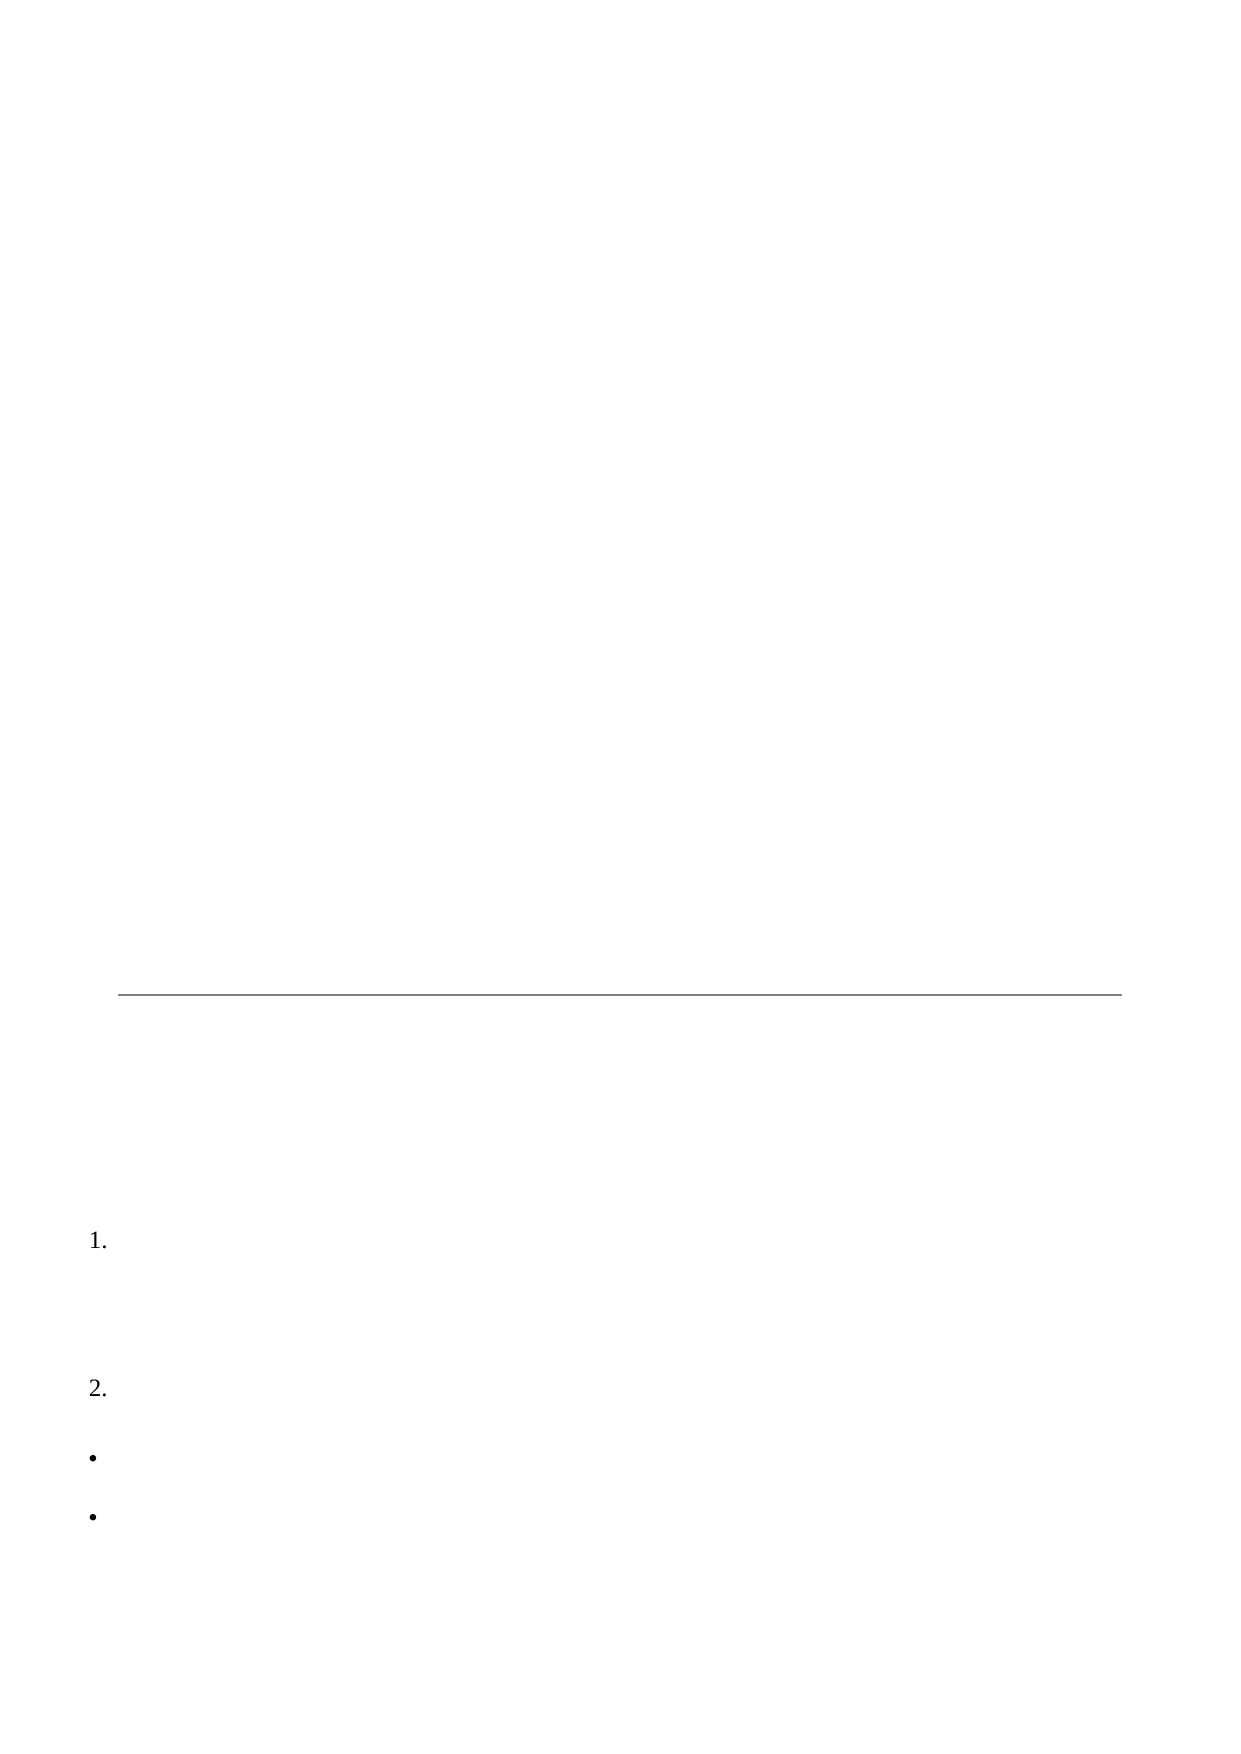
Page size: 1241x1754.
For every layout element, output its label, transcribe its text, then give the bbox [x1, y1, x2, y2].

list Termodinámica de No Equilibrio: Esta es clave para la transición a la vida. La vida es un sistema abierto y lejos del equilibrio. Esta teoría explica cómo pueden surgir estructuras ordenadas y complejas (disipativas) en tales condiciones, un concepto central para entender el salto de la química orgánica a los sistemas vivos. [118, 1506, 1122, 1589]
table_cell Sistemas Orgánicos / Prebióticos [118, 728, 377, 978]
table_cell Química Atómica [118, 421, 377, 553]
table_header Principales Teorías Puente [701, 269, 1122, 324]
table_cell → Autocatalisis / Metabolismo Primigenio [377, 728, 701, 978]
list Cinética Química: Describe las velocidades de las reacciones, cómo las redes de reacciones evolucionan en el tiempo. Es esencial para modelar el "quimicoma" prebiótico. [118, 1447, 1122, 1502]
text Aquí tienes una tabla que integra las capas, las transiciones y las teorías puente: [118, 215, 1122, 240]
text Tu lista es muy sólida, pero podemos añadir algunas capas de profundidad: [118, 1171, 1122, 1196]
table_header Transición (Línea Difusa) [377, 269, 701, 324]
table_cell Química Molecular [118, 555, 377, 727]
table_cell Teoría Cuántica de Campos (QED para química) [701, 325, 1122, 419]
list Para la Química como Red: Cinética Química y Mecánica Estadística: Son el puente entre el mundo molecular individual y el mundo macroscópico que medimos. [118, 1373, 1122, 1431]
list De la Física Fundamental a los Átomos: Teoría Cuántica de Campos (QFT): Mientras que la ecuación de Schrödinger es no-relativista, la QFT (especialmente la Electrodinámica Cuántica - QED) es la teoría más precisa que tenemos. Explica "de fondo" fenómenos como el efecto Lamb o las correcciones relativistas en átomos pesados, que son cruciales para una química precisa. La "teoría de campos unificados" sería el santo grial que conectaría todas las fuerzas, pero la QED ya es un puente monumental. [118, 1225, 1122, 1369]
subtitle Esquema Resumen de la Red de Redes [118, 118, 1122, 165]
subtitle Ampliando tu Lista: Otros Puentes Cruciales [118, 1074, 1122, 1121]
table_cell → Formación de Redes de Reacción [377, 555, 701, 727]
table_header Capa de Complejidad [118, 269, 377, 324]
table_cell → Formación de Enlaces Químicos [377, 421, 701, 553]
table_cell → Formación de Átomos Estables [377, 325, 701, 419]
table_cell Teoría de Orbitales Moleculares (TOM) Teoría del Funcional de la Densidad (DFT) Teoría de Grupos (Simetría Molecular) [701, 555, 1122, 727]
table_cell Cinética Química y Termodinámica de No Equilibrio Teoría de Redes de Reacción (Autocatalíticas) Mecánica Estadística (para ensambles grandes) [701, 728, 1122, 978]
table_cell Ecuación de Schrödinger + Aproximaciones (Hartree-Fock) Teoría de Grupos (Simetría Esférica) [701, 421, 1122, 553]
table_cell Física de Partículas/Cuántica [118, 325, 377, 419]
